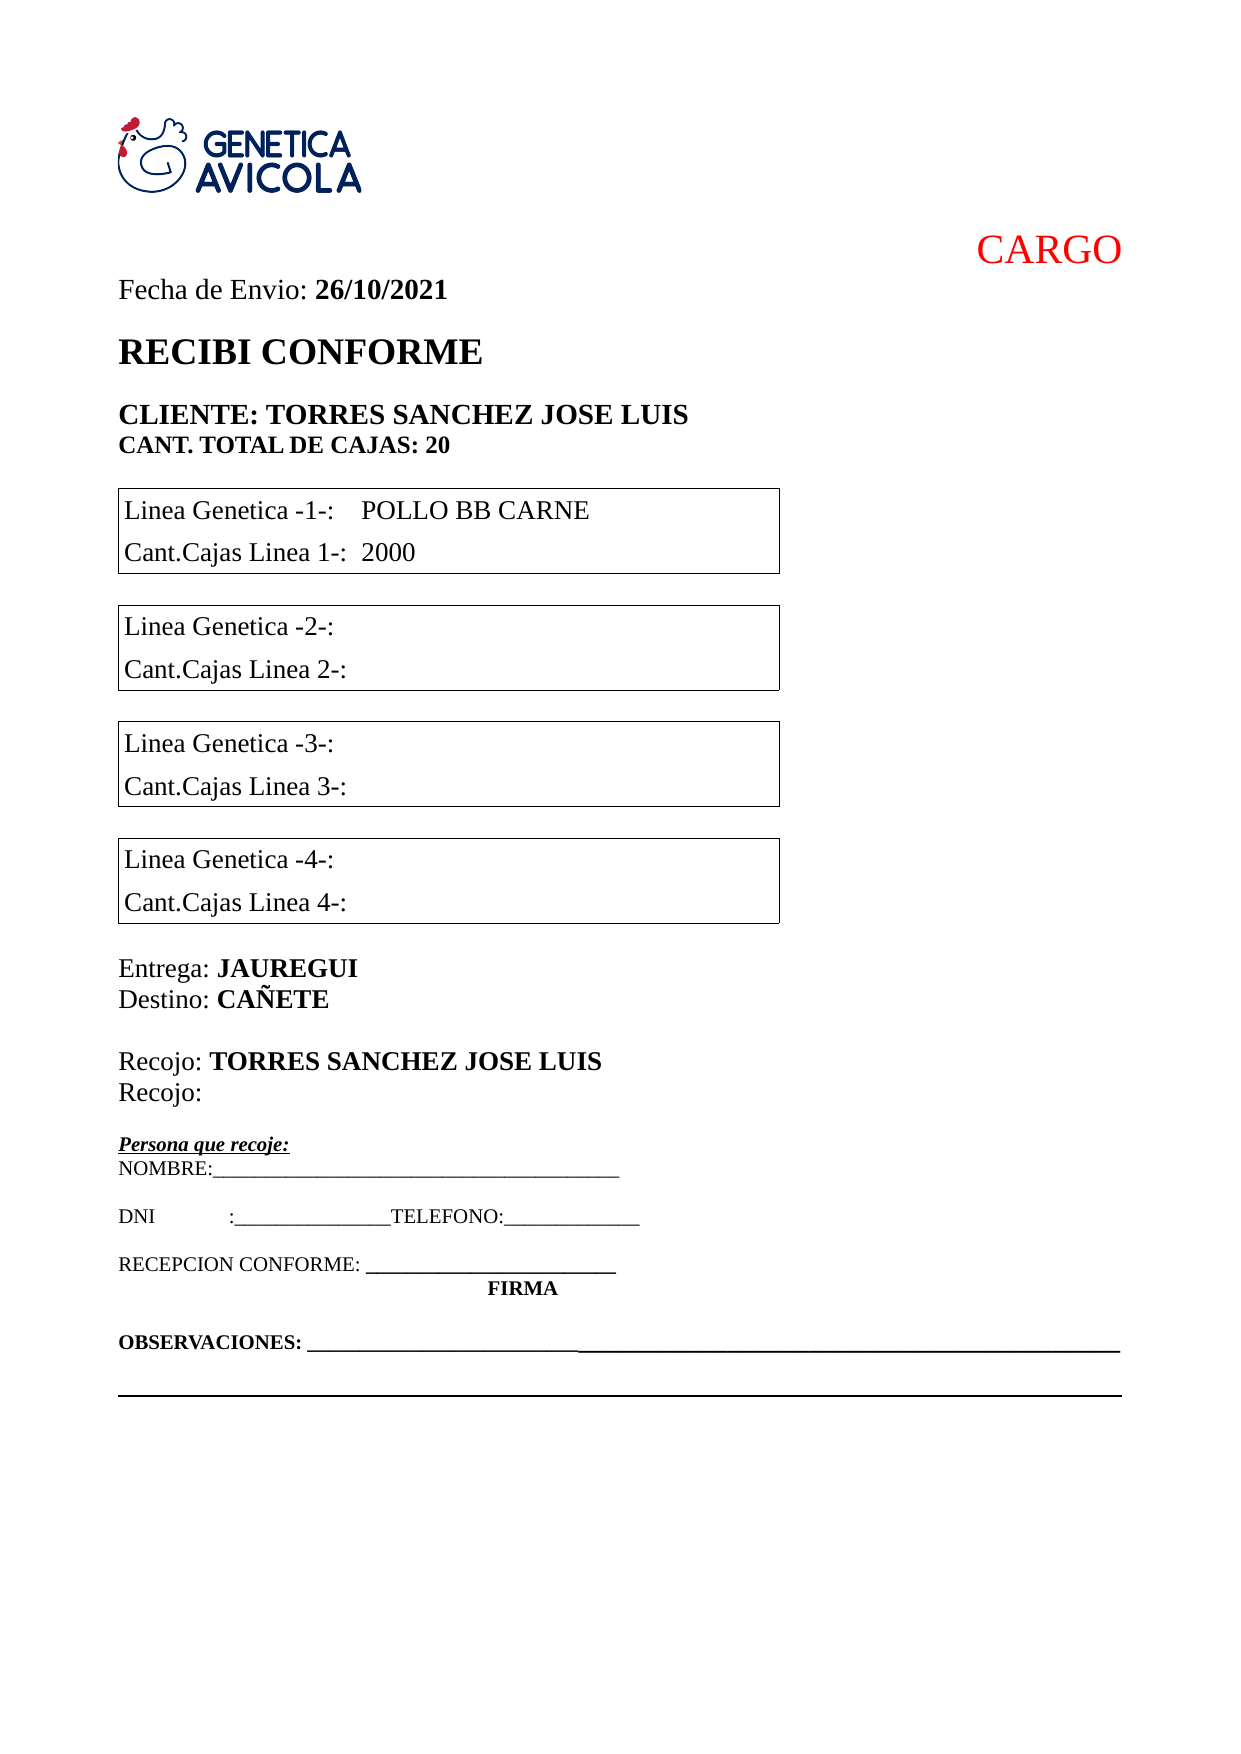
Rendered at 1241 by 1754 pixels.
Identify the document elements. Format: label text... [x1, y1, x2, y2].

table_cell [356, 839, 779, 880]
text RECIBI CONFORME [118, 330, 1122, 373]
text Persona que recoje: [118, 1132, 1122, 1156]
table_cell [356, 764, 779, 806]
table_cell [118, 691, 356, 721]
table_cell [356, 606, 779, 647]
table_cell Cant.Cajas Linea 1-: [119, 531, 356, 573]
text DNI :_______________TELEFONO:_____________ [118, 1204, 1122, 1228]
table_cell Linea Genetica -2-: [119, 606, 356, 647]
text CLIENTE: TORRES SANCHEZ JOSE LUIS [118, 397, 1122, 431]
table_cell [356, 807, 779, 838]
table_cell [118, 807, 356, 838]
table_cell [118, 574, 356, 604]
text Recojo: TORRES SANCHEZ JOSE LUIS [118, 1045, 1122, 1076]
table_cell Linea Genetica -4-: [119, 839, 356, 880]
text Destino: CAÑETE [118, 983, 1122, 1014]
table_header Linea Genetica -1-: [119, 489, 356, 531]
text Recojo: [118, 1076, 1122, 1108]
table_cell [356, 722, 779, 764]
table_cell [356, 574, 779, 604]
table_header POLLO BB CARNE [356, 489, 779, 531]
text OBSERVACIONES: __________________________________________________________________ [118, 1324, 1122, 1355]
text Fecha de Envio: 26/10/2021 [118, 272, 1122, 306]
text CANT. TOTAL DE CAJAS: 20 [118, 431, 1122, 459]
table_cell [356, 647, 779, 690]
table_cell Cant.Cajas Linea 4-: [119, 880, 356, 923]
text FIRMA [118, 1276, 1122, 1300]
text NOMBRE:_______________________________________ [118, 1156, 1122, 1180]
text Entrega: JAUREGUI [118, 952, 1122, 983]
table_cell [356, 880, 779, 923]
table_cell [356, 691, 779, 721]
picture [117, 117, 362, 193]
table_cell Cant.Cajas Linea 2-: [119, 647, 356, 690]
text CARGO [118, 224, 1122, 272]
table_cell Cant.Cajas Linea 3-: [119, 764, 356, 806]
table_cell Linea Genetica -3-: [119, 722, 356, 764]
table_cell 2000 [356, 531, 779, 573]
text RECEPCION CONFORME: ________________________ [118, 1252, 1122, 1276]
